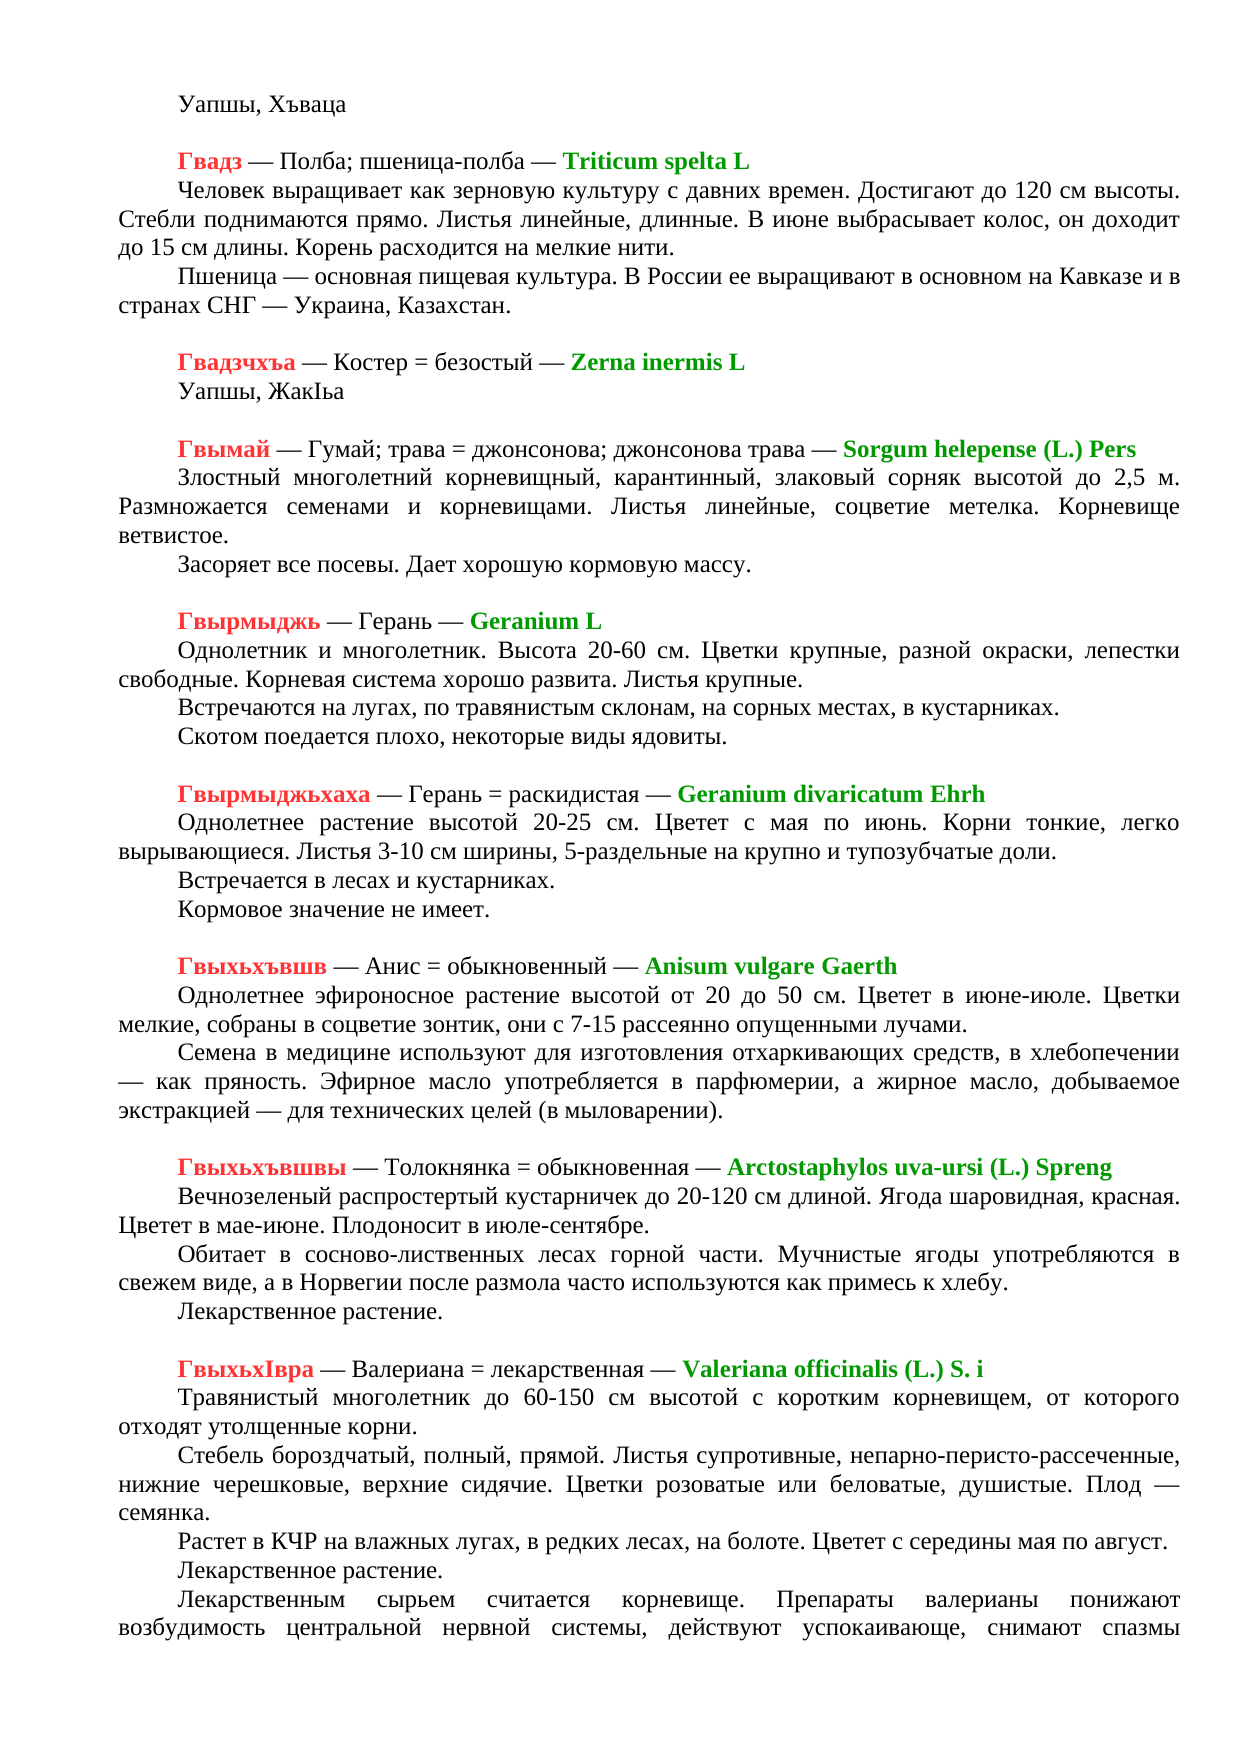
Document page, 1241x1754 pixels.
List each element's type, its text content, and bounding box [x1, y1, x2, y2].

text Кормовое значение не имеет. [118, 894, 1181, 922]
text Травянистый многолетник до 60-150 см высотой с коротким корневищем, от которого отходят утолщенные корни. [118, 1382, 1181, 1440]
text Гвыхьхъвшвы — Толокнянка = обыкновенная — Arctostaphylos uva-ursi (L.) Spreng [118, 1152, 1181, 1181]
text Скотом поедается плохо, некоторые виды ядовиты. [118, 721, 1181, 750]
text Однолетнее эфироносное растение высотой от 20 до 50 см. Цветет в июне-июле. Цветки мелкие, собраны в соцветие зонтик, они с 7-15 рассеянно опущенными лучами. [118, 980, 1181, 1037]
text Гвымай — Гумай; трава = джонсонова; джонсонова трава — Sorgum helepense (L.) Pers [118, 434, 1181, 462]
text Вечнозеленый распростертый кустарничек до 20-120 см длиной. Ягода шаровидная, красная. Цветет в мае-июне. Плодоносит в июле-сентябре. [118, 1181, 1181, 1239]
text Гвырмыджьхаха — Герань = раскидистая — Geranium divaricatum Ehrh [118, 779, 1181, 807]
text Гвадзчхъа — Костер = безостый — Zerna inermis L [118, 347, 1181, 376]
text Лекарственным сырьем считается корневище. Препараты валерианы понижают возбудимость центральной нервной системы, действуют успокаивающе, снимают спазмы [118, 1584, 1181, 1641]
text Обитает в сосново-лиственных лесах горной части. Мучнистые ягоды употребляются в свежем виде, а в Норвегии после размола часто используются как примесь к хлебу. [118, 1239, 1181, 1296]
text Встречаются на лугах, по травянистым склонам, на сорных местах, в кустарниках. [118, 692, 1181, 721]
text Однолетнее растение высотой 20-25 см. Цветет с мая по июнь. Корни тонкие, легко вырывающиеся. Листья 3-10 см ширины, 5-раздельные на крупно и тупозубчатые доли. [118, 807, 1181, 865]
text Растет в КЧР на влажных лугах, в редких лесах, на болоте. Цветет с середины мая по август. [118, 1526, 1181, 1555]
text Стебель бороздчатый, полный, прямой. Листья супротивные, непарно-перисто-рассеченные, нижние черешковые, верхние сидячие. Цветки розоватые или беловатые, душистые. Плод — семянка. [118, 1440, 1181, 1526]
text Однолетник и многолетник. Высота 20-60 см. Цветки крупные, разной окраски, лепестки свободные. Корневая система хорошо развита. Листья крупные. [118, 635, 1181, 692]
text Лекарственное растение. [118, 1296, 1181, 1325]
text Уапшы, Хъваца [118, 89, 1181, 117]
text Пшеница — основная пищевая культура. В России ее выращивают в основном на Кавказе и в странах СНГ — Украина, Казахстан. [118, 261, 1181, 319]
text Семена в медицине используют для изготовления отхаркивающих средств, в хлебопечении — как пряность. Эфирное масло употребляется в парфюмерии, а жирное масло, добываемое экстракцией — для технических целей (в мыловарении). [118, 1037, 1181, 1124]
text Человек выращивает как зерновую культуру с давних времен. Достигают до 120 см высоты. Стебли поднимаются прямо. Листья линейные, длинные. В июне выбрасывает колос, он доходит до 15 см длины. Корень расходится на мелкие нити. [118, 175, 1181, 261]
text Гвыхьхъвшв — Анис = обыкновенный — Anisum vulgare Gaerth [118, 951, 1181, 980]
text Злостный многолетний корневищный, карантинный, злаковый сорняк высотой до 2,5 м. Размножается семенами и корневищами. Листья линейные, соцветие метелка. Корневище ветвистое. [118, 462, 1181, 549]
text Гвырмыджь — Герань — Geranium L [118, 606, 1181, 635]
text Гвадз — Полба; пшеница-полба — Triticum spelta L [118, 146, 1181, 175]
text Засоряет все посевы. Дает хорошую кормовую массу. [118, 549, 1181, 577]
text Уапшы, ЖакIьа [118, 376, 1181, 405]
text Встречается в лесах и кустарниках. [118, 865, 1181, 894]
text Лекарственное растение. [118, 1555, 1181, 1584]
text ГвыхьхIвра — Валериана = лекарственная — Valeriana officinalis (L.) S. i [118, 1354, 1181, 1382]
